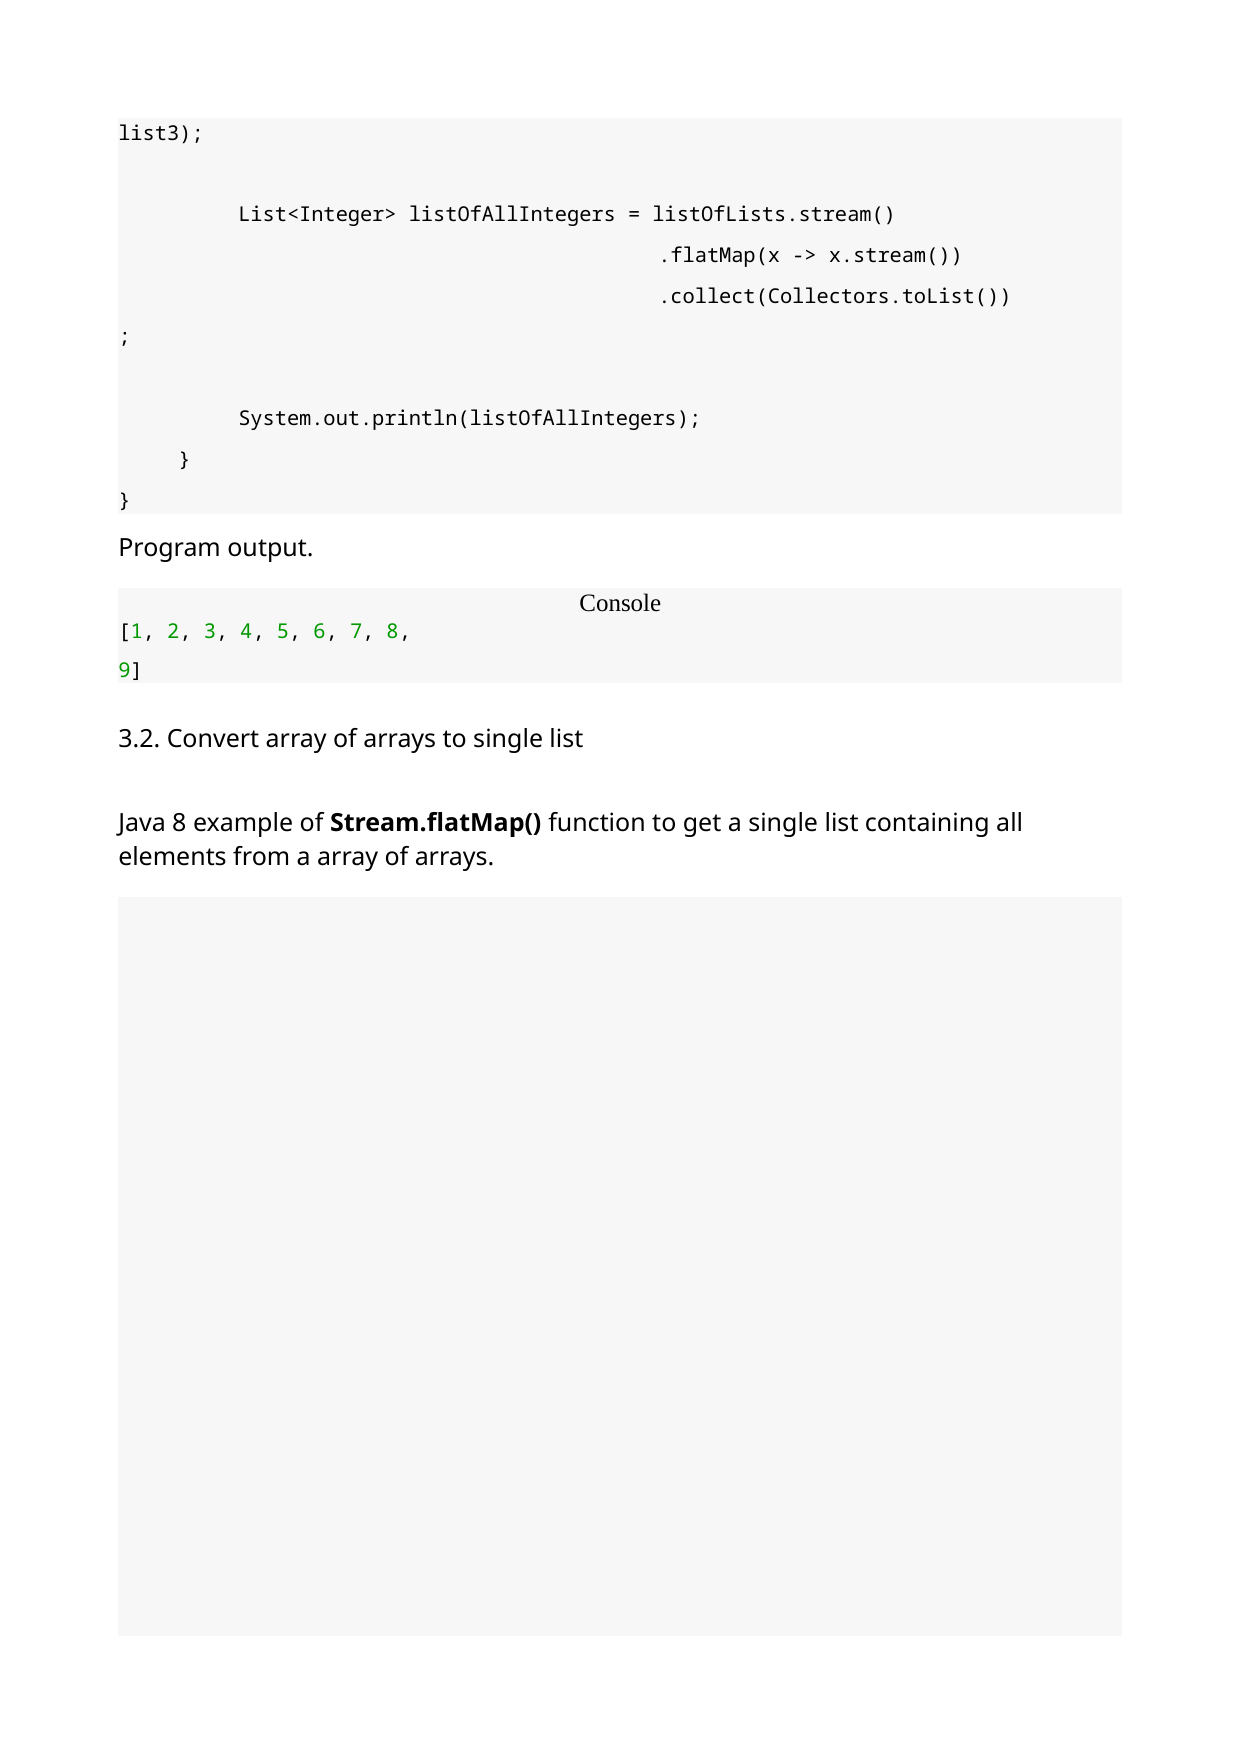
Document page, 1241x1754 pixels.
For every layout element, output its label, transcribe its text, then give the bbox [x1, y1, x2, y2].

text Console [118, 588, 1122, 617]
text Java 8 example of Stream.flatMap() function to get a single list containing all elements from a array of arrays. [118, 804, 1122, 872]
table_header [1, 2, 3, 4, 5, 6, 7, 8, 9] [118, 617, 416, 683]
text Program output. [118, 529, 1122, 563]
table_header import java.util.Arrays; import java.util.List; import java.util.stream.Collectors; public class Main { public static void main(String[] args) { List<Integer> list1 = Arrays.asList(1,2,3); List<Integer> list2 = Arrays.asList(4,5,6); List<Integer> list3 = Arrays.asList(7,8,9); List<List<Integer>> listOfLists = Arrays.asList(list1, list2, list3); List<Integer> listOfAllIntegers = listOfLists.stream() .flatMap(x -> x.stream()) .collect(Collectors.toList()); System.out.println(listOfAllIntegers); } } [118, 118, 1016, 514]
subtitle 3.2. Convert array of arrays to single list [118, 721, 1122, 755]
